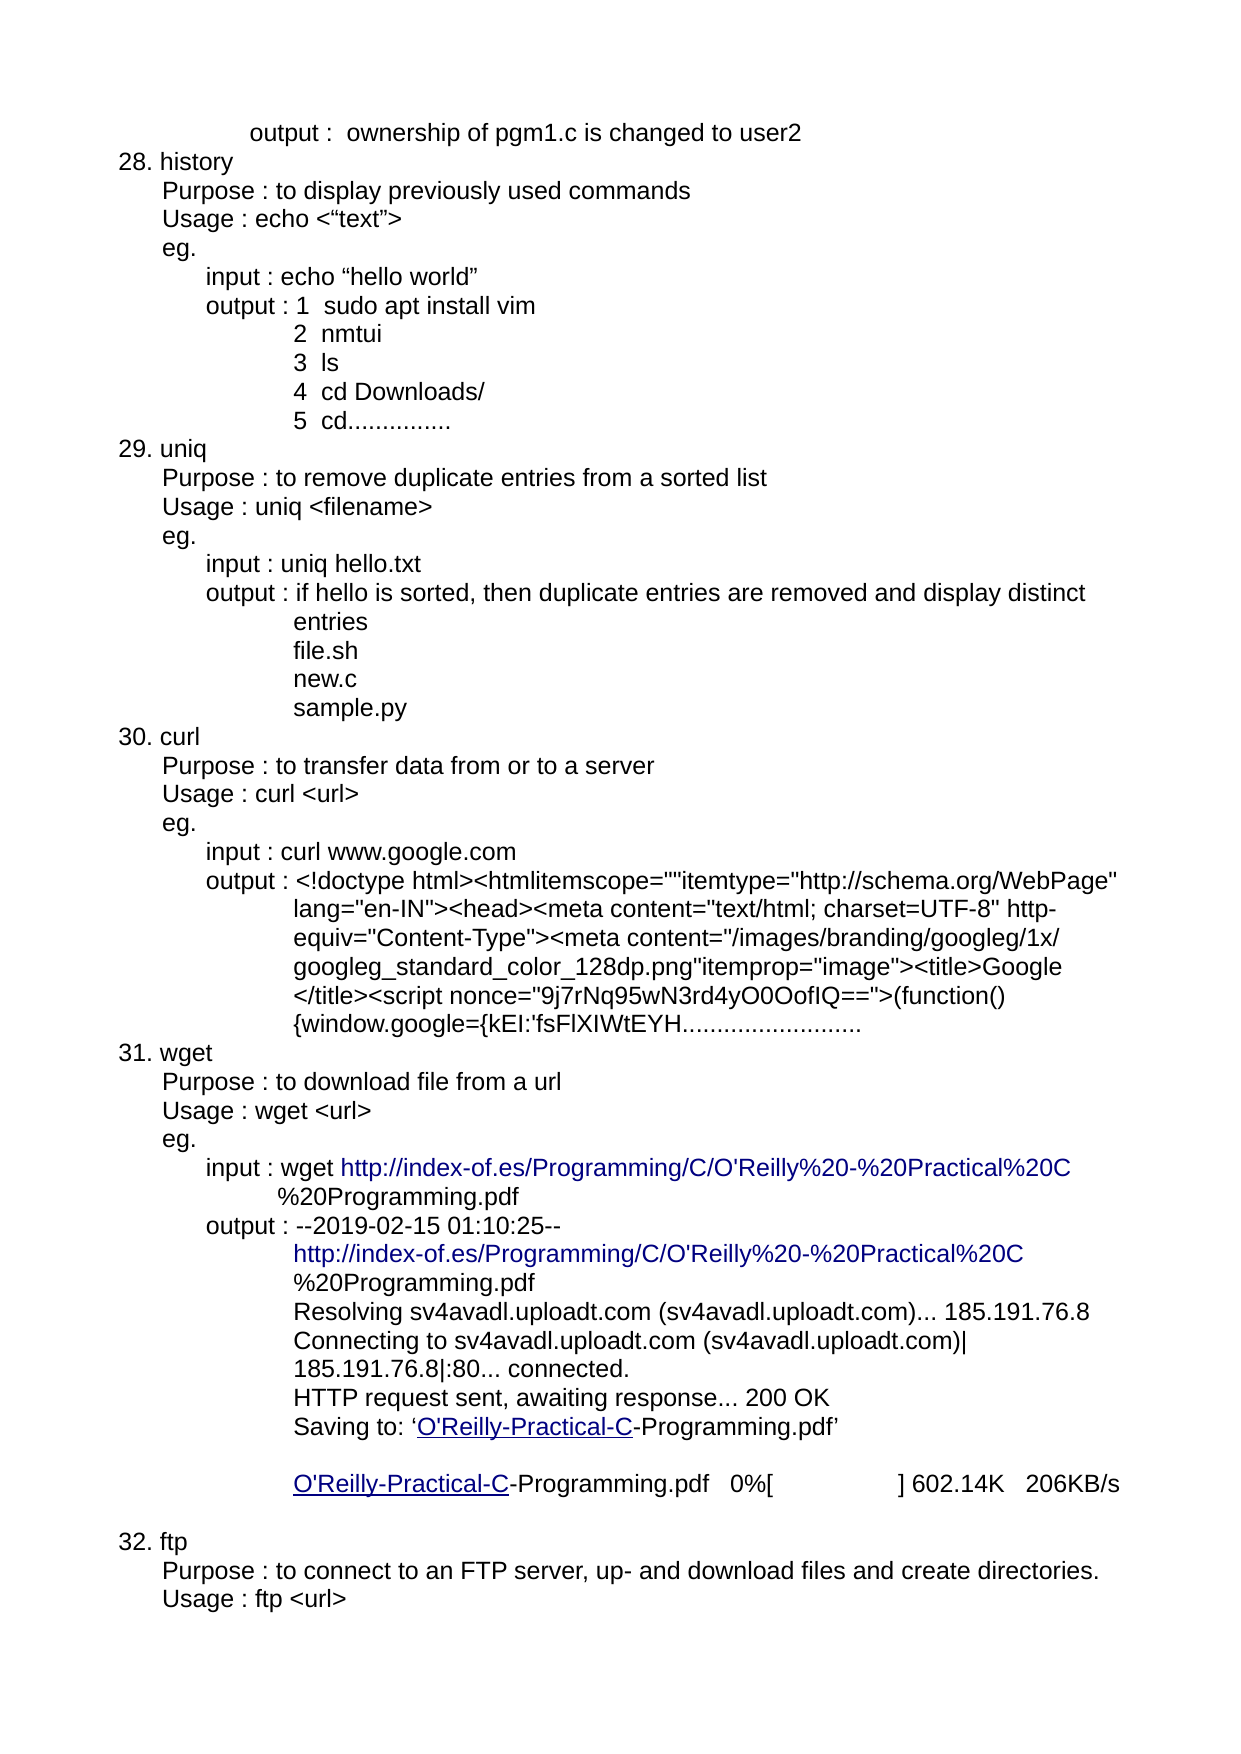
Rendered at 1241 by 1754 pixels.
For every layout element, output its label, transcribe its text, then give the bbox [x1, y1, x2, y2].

text Usage : wget <url> [118, 1096, 1122, 1124]
text file.sh [118, 636, 1122, 664]
text </title><script nonce="9j7rNq95wN3rd4yO0OofIQ==">(function() {window.google={kEI:'fsFlXIWtEYH.......................... [118, 981, 1122, 1038]
text new.c [118, 664, 1122, 693]
text output : --2019-02-15 01:10:25-- [118, 1211, 1122, 1239]
text Purpose : to download file from a url [118, 1067, 1122, 1096]
text eg. [118, 1124, 1122, 1153]
text input : wget http://index-of.es/Programming/C/O'Reilly%20-%20Practical%20C %20Programming.pdf [118, 1153, 1122, 1211]
text eg. [118, 233, 1122, 262]
text output : if hello is sorted, then duplicate entries are removed and display distinct entries [118, 578, 1122, 636]
text 3 ls [118, 348, 1122, 377]
text input : curl www.google.com [118, 837, 1122, 866]
text http://index-of.es/Programming/C/O'Reilly%20-%20Practical%20C %20Programming.pdf [118, 1239, 1122, 1297]
text Purpose : to connect to an FTP server, up- and download files and create directories. [118, 1556, 1122, 1584]
text 32. ftp [118, 1527, 1122, 1556]
text sample.py [118, 693, 1122, 722]
text input : uniq hello.txt [118, 549, 1122, 578]
text output : ownership of pgm1.c is changed to user2 [118, 118, 1122, 147]
text 30. curl [118, 722, 1122, 751]
text Connecting to sv4avadl.uploadt.com (sv4avadl.uploadt.com)| 185.191.76.8|:80... connected. [118, 1326, 1122, 1383]
text googleg_standard_color_128dp.png"itemprop="image"><title>Google [118, 952, 1122, 981]
text 28. history [118, 147, 1122, 176]
text Saving to: ‘O'Reilly-Practical-C-Programming.pdf’ [118, 1412, 1122, 1441]
text input : echo “hello world” [118, 262, 1122, 291]
text output : <!doctype html><htmlitemscope=""itemtype="http://schema.org/WebPage" [118, 866, 1122, 894]
text output : 1 sudo apt install vim [118, 291, 1122, 319]
text Resolving sv4avadl.uploadt.com (sv4avadl.uploadt.com)... 185.191.76.8 [118, 1297, 1122, 1326]
text 31. wget [118, 1038, 1122, 1067]
text Purpose : to remove duplicate entries from a sorted list [118, 463, 1122, 492]
text Usage : curl <url> [118, 779, 1122, 808]
text Usage : echo <“text”> [118, 204, 1122, 233]
text 29. uniq [118, 434, 1122, 463]
text 2 nmtui [118, 319, 1122, 348]
text O'Reilly-Practical-C-Programming.pdf 0%[ ] 602.14K 206KB/s [118, 1469, 1122, 1498]
text Usage : ftp <url> [118, 1584, 1122, 1613]
text Purpose : to display previously used commands [118, 176, 1122, 204]
text Purpose : to transfer data from or to a server [118, 751, 1122, 779]
text 4 cd Downloads/ [118, 377, 1122, 406]
text 5 cd............... [118, 406, 1122, 434]
text Usage : uniq <filename> [118, 492, 1122, 521]
text eg. [118, 808, 1122, 837]
text HTTP request sent, awaiting response... 200 OK [118, 1383, 1122, 1412]
text lang="en-IN"><head><meta content="text/html; charset=UTF-8" http- equiv="Content-Type"><meta content="/images/branding/googleg/1x/ [118, 894, 1122, 952]
text eg. [118, 521, 1122, 549]
